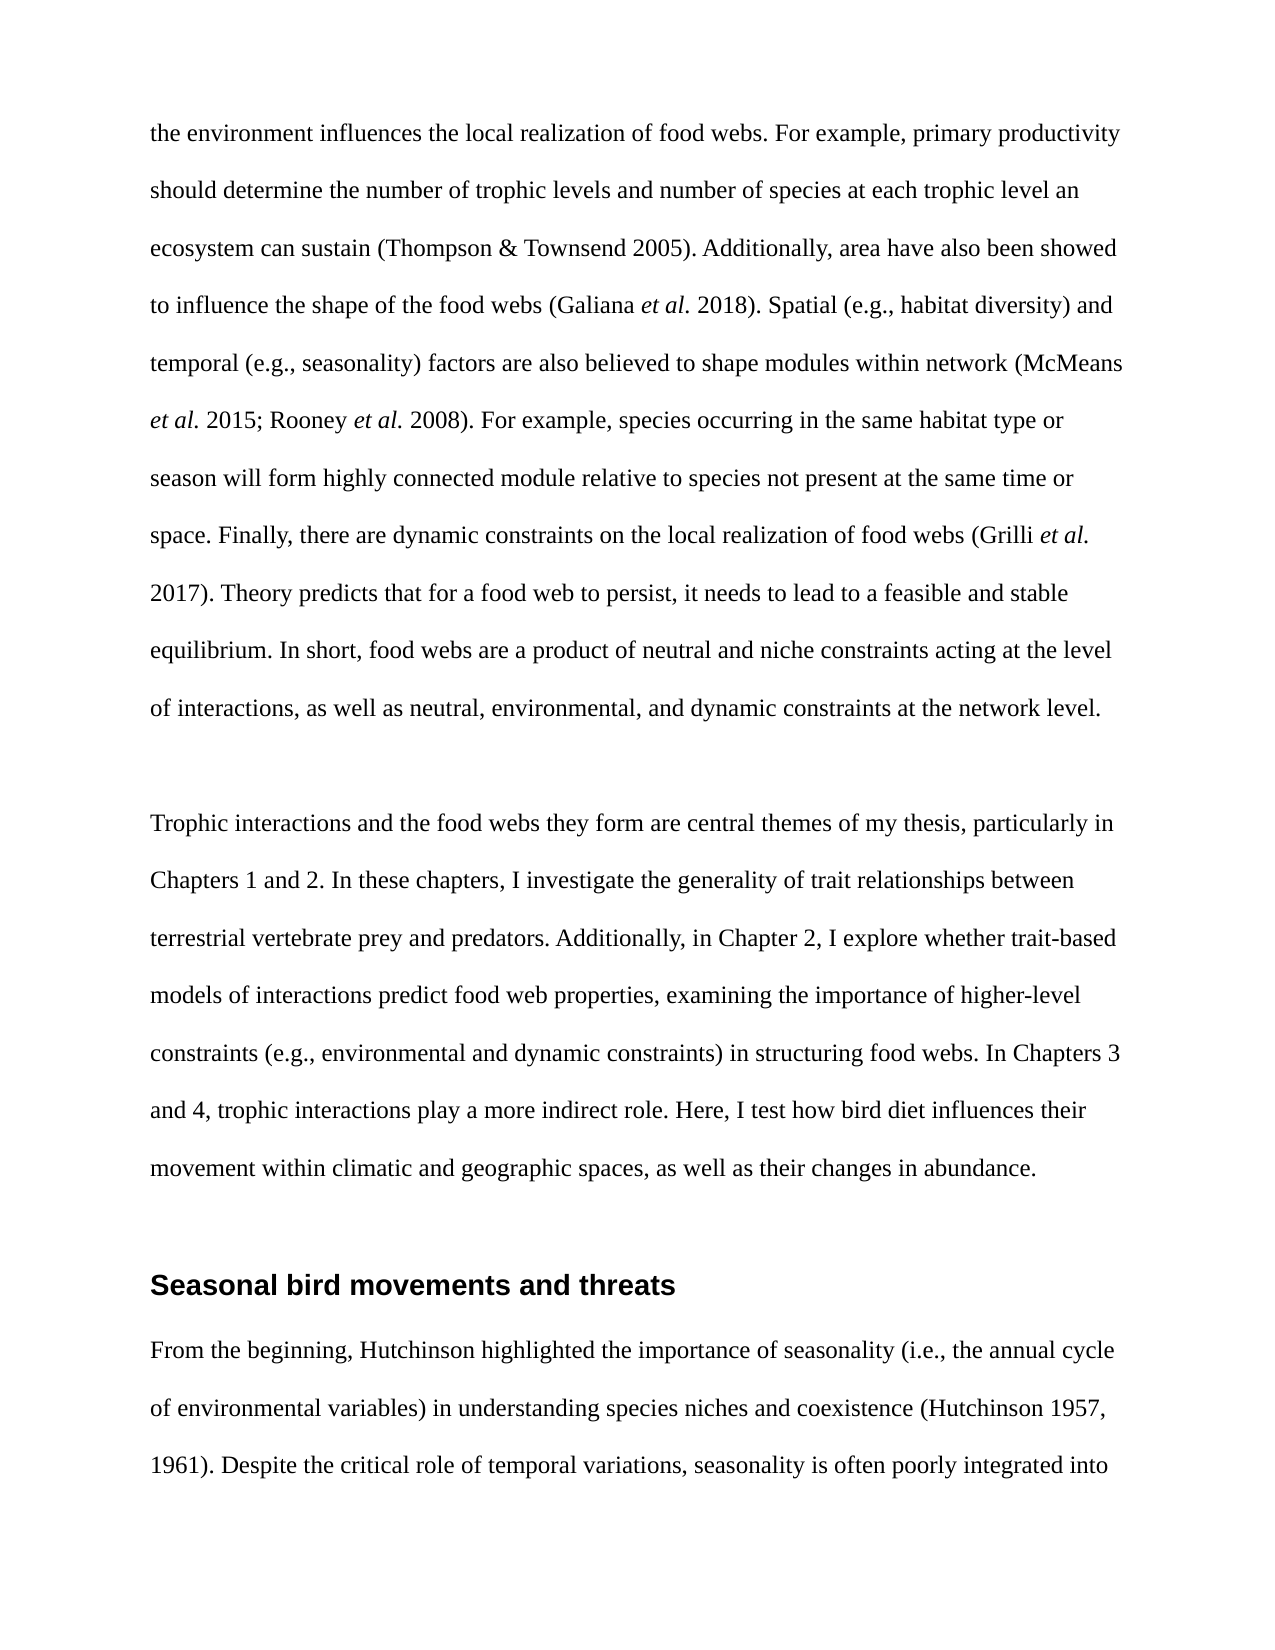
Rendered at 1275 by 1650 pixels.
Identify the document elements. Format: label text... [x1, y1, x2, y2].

text the environment influences the local realization of food webs. For example, primary productivity should determine the number of trophic levels and number of species at each trophic level an ecosystem can sustain (Thompson & Townsend 2005). Additionally, area have also been showed to influence the shape of the food webs (Galiana et al. 2018). Spatial (e.g., habitat diversity) and temporal (e.g., seasonality) factors are also believed to shape modules within network (McMeans et al. 2015; Rooney et al. 2008). For example, species occurring in the same habitat type or season will form highly connected module relative to species not present at the same time or space. Finally, there are dynamic constraints on the local realization of food webs (Grilli et al. 2017). Theory predicts that for a food web to persist, it needs to lead to a feasible and stable equilibrium. In short, food webs are a product of neutral and niche constraints acting at the level of interactions, as well as neutral, environmental, and dynamic constraints at the network level. [150, 118, 1125, 722]
text From the beginning, Hutchinson highlighted the importance of seasonality (i.e., the annual cycle of environmental variables) in understanding species niches and coexistence (Hutchinson 1957, 1961). Despite the critical role of temporal variations, seasonality is often poorly integrated into [150, 1335, 1125, 1479]
subtitle Seasonal bird movements and threats [150, 1268, 1125, 1302]
text Trophic interactions and the food webs they form are central themes of my thesis, particularly in Chapters 1 and 2. In these chapters, I investigate the generality of trait relationships between terrestrial vertebrate prey and predators. Additionally, in Chapter 2, I explore whether trait-based models of interactions predict food web properties, examining the importance of higher-level constraints (e.g., environmental and dynamic constraints) in structuring food webs. In Chapters 3 and 4, trophic interactions play a more indirect role. Here, I test how bird diet influences their movement within climatic and geographic spaces, as well as their changes in abundance. [150, 808, 1125, 1182]
